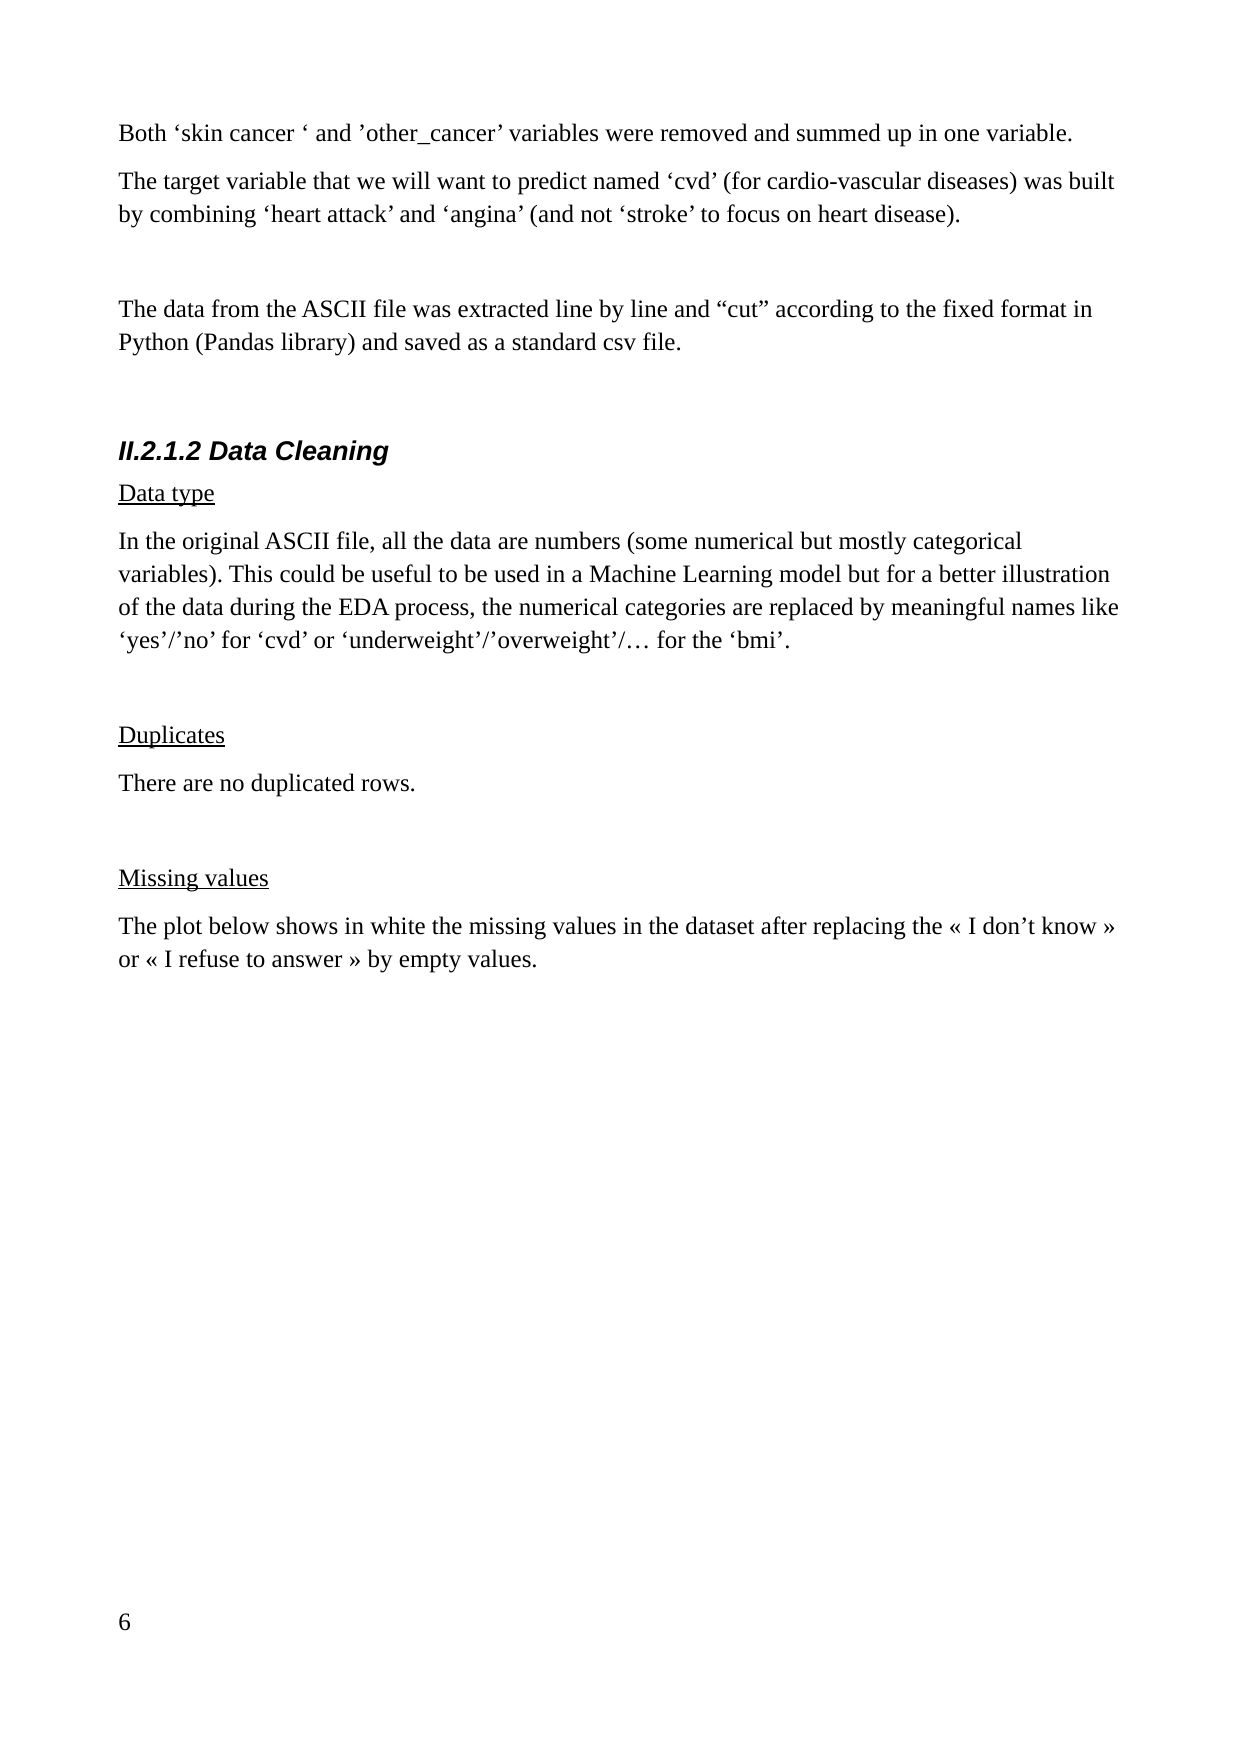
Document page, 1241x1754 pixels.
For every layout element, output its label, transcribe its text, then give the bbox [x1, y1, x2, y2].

text Missing values [118, 863, 1122, 892]
subtitle II.2.1.2 Data Cleaning [118, 435, 1122, 466]
text There are no duplicated rows. [118, 768, 1122, 797]
text Duplicates [118, 720, 1122, 749]
text In the original ASCII file, all the data are numbers (some numerical but mostly categorical variables). This could be useful to be used in a Machine Learning model but for a better illustration of the data during the EDA process, the numerical categories are replaced by meaningful names like ‘yes’/’no’ for ‘cvd’ or ‘underweight’/’overweight’/… for the ‘bmi’. [118, 526, 1122, 654]
text The data from the ASCII file was extracted line by line and “cut” according to the fixed format in Python (Pandas library) and saved as a standard csv file. [118, 294, 1122, 356]
text Data type [118, 478, 1122, 507]
text The plot below shows in white the missing values in the dataset after replacing the « I don’t know » or « I refuse to answer » by empty values. [118, 911, 1122, 972]
text Both ‘skin cancer ‘ and ’other_cancer’ variables were removed and summed up in one variable. [118, 118, 1122, 147]
text The target variable that we will want to predict named ‘cvd’ (for cardio-vascular diseases) was built by combining ‘heart attack’ and ‘angina’ (and not ‘stroke’ to focus on heart disease). [118, 166, 1122, 227]
